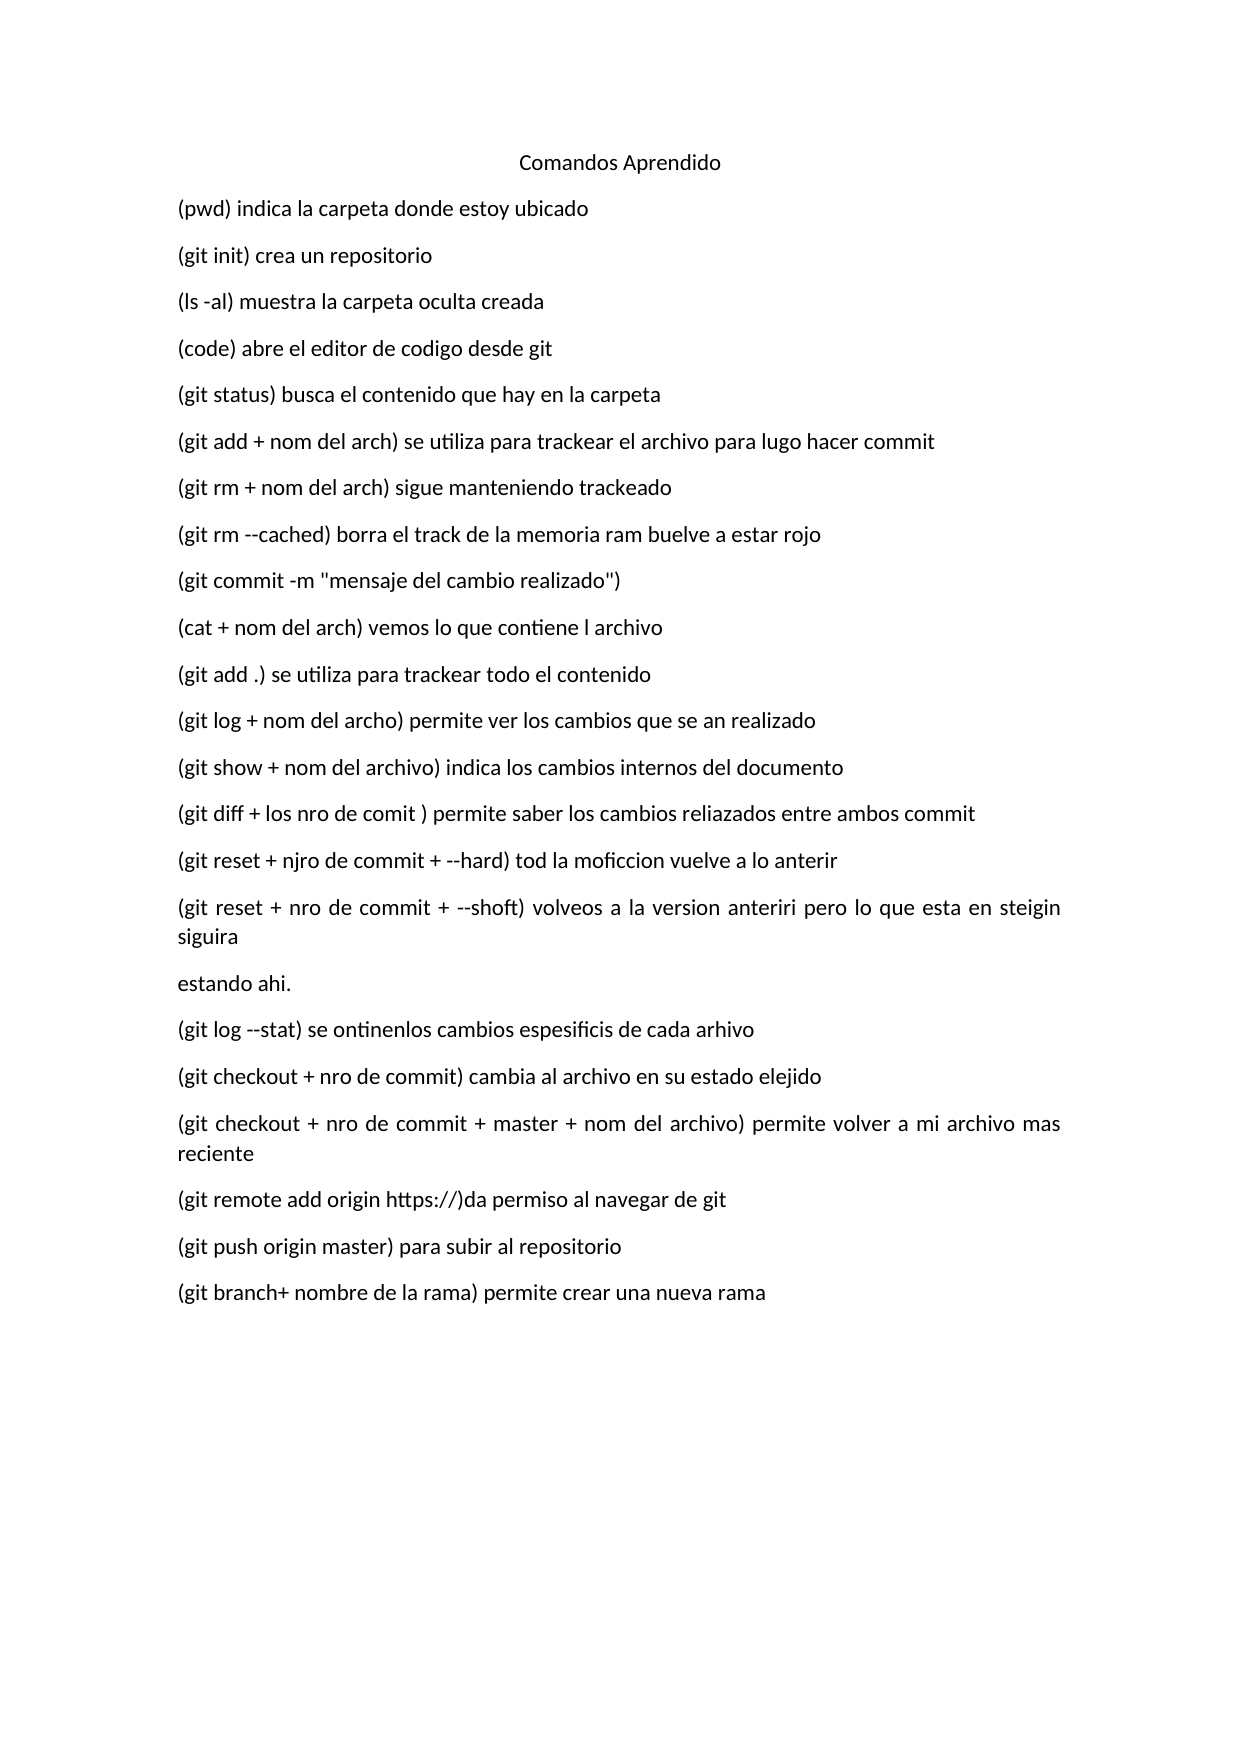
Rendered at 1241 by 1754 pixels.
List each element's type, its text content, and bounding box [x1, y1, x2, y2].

text (git commit -m "mensaje del cambio realizado") [177, 567, 1063, 595]
text (git log --stat) se ontinenlos cambios espesificis de cada arhivo [177, 1016, 1063, 1044]
text (git checkout + nro de commit + master + nom del archivo) permite volver a mi archivo mas reciente [177, 1109, 1063, 1167]
text (git remote add origin https://)da permiso al navegar de git [177, 1185, 1063, 1213]
text (pwd) indica la carpeta donde estoy ubicado [177, 194, 1063, 222]
text (git branch+ nombre de la rama) permite crear una nueva rama [177, 1278, 1063, 1306]
text Comandos Aprendido [177, 148, 1063, 176]
text (git add .) se utiliza para trackear todo el contenido [177, 660, 1063, 688]
text (git reset + nro de commit + --shoft) volveos a la version anteriri pero lo que esta en steigin siguira [177, 893, 1063, 951]
text (git push origin master) para subir al repositorio [177, 1232, 1063, 1260]
text (git init) crea un repositorio [177, 241, 1063, 269]
text (git show + nom del archivo) indica los cambios internos del documento [177, 753, 1063, 781]
text (git add + nom del arch) se utiliza para trackear el archivo para lugo hacer commit [177, 427, 1063, 455]
text (cat + nom del arch) vemos lo que contiene l archivo [177, 613, 1063, 641]
text (git reset + njro de commit + --hard) tod la moficcion vuelve a lo anterir [177, 846, 1063, 874]
text estando ahi. [177, 969, 1063, 997]
text (code) abre el editor de codigo desde git [177, 334, 1063, 362]
text (git rm --cached) borra el track de la memoria ram buelve a estar rojo [177, 520, 1063, 548]
text (git checkout + nro de commit) cambia al archivo en su estado elejido [177, 1062, 1063, 1090]
text (git status) busca el contenido que hay en la carpeta [177, 380, 1063, 408]
text (git rm + nom del arch) sigue manteniendo trackeado [177, 473, 1063, 502]
text (ls -al) muestra la carpeta oculta creada [177, 287, 1063, 315]
text (git diff + los nro de comit ) permite saber los cambios reliazados entre ambos commit [177, 799, 1063, 827]
text (git log + nom del archo) permite ver los cambios que se an realizado [177, 706, 1063, 734]
